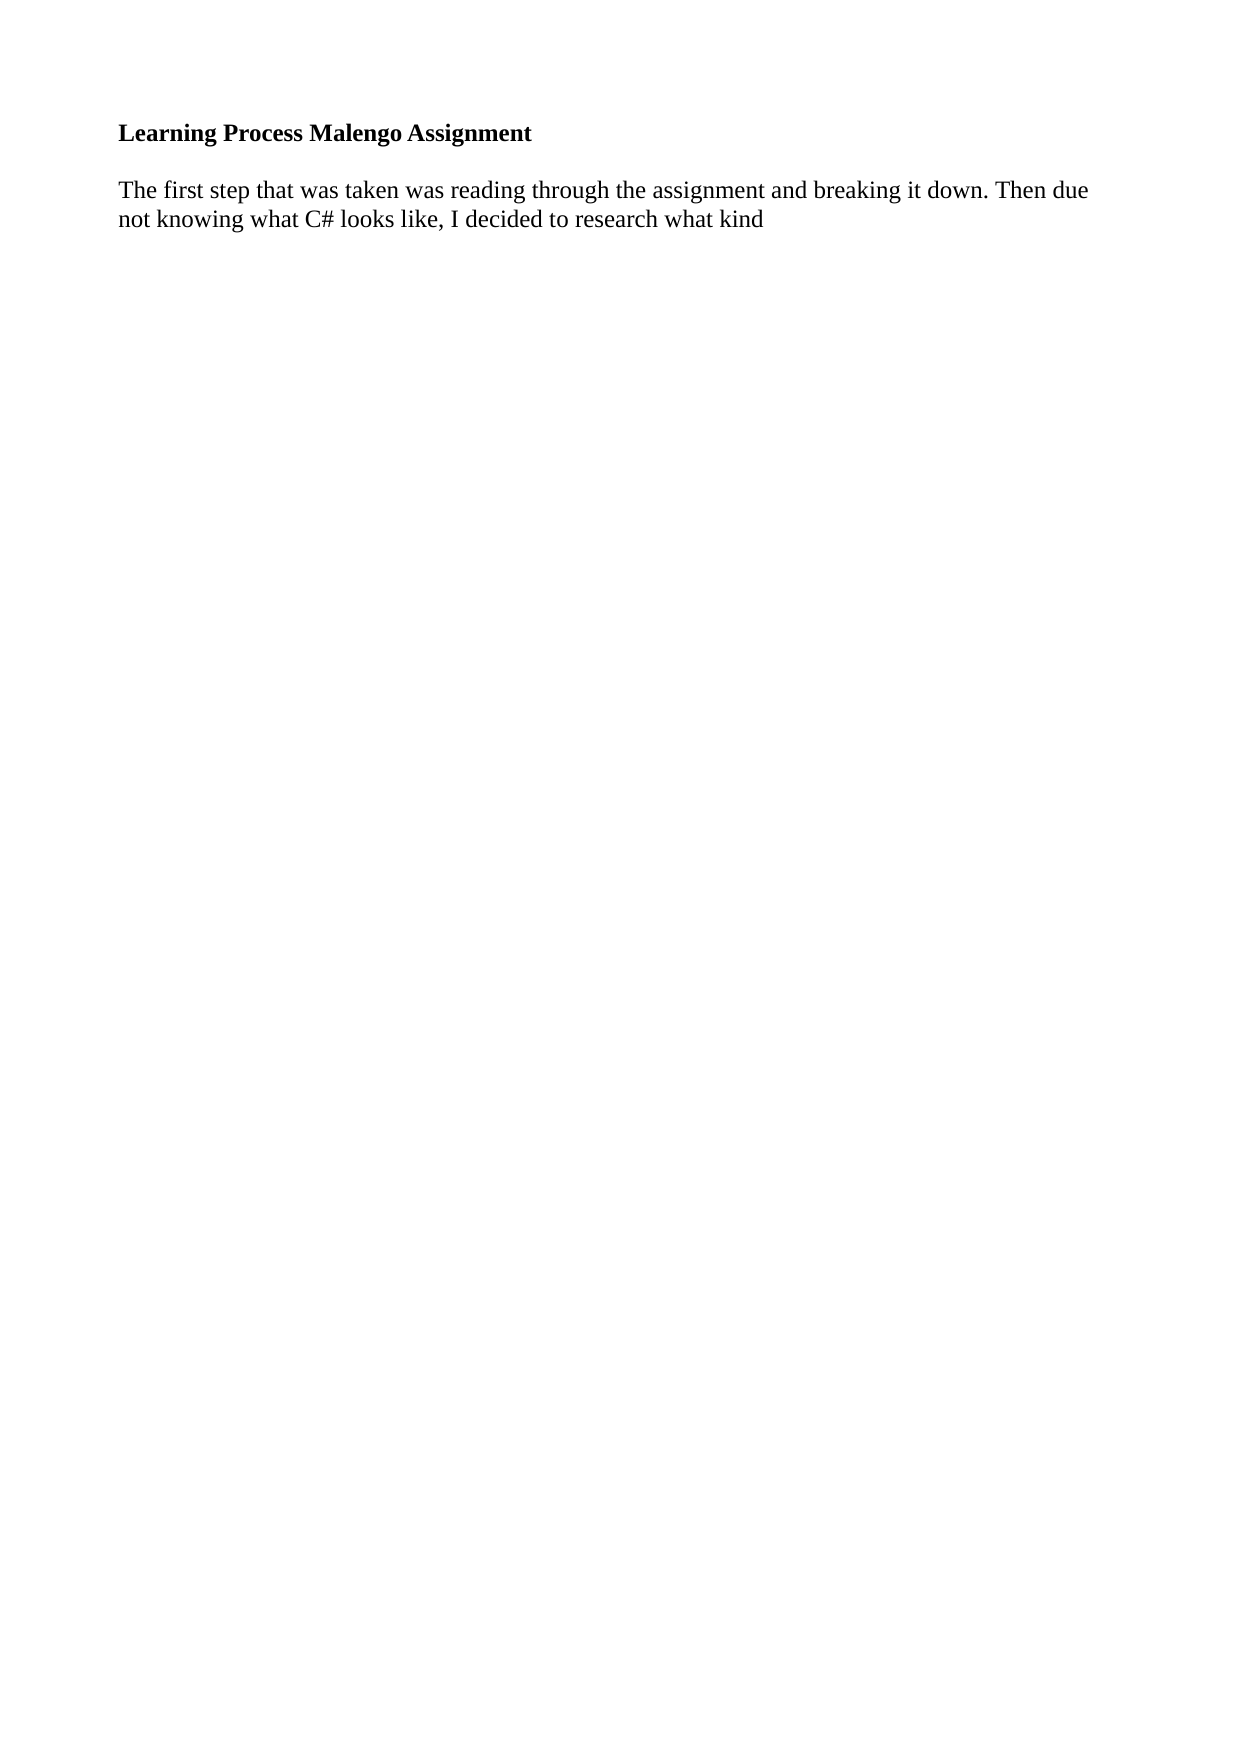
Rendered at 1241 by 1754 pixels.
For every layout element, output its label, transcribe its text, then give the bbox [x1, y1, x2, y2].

text Learning Process Malengo Assignment [118, 118, 1122, 147]
text The first step that was taken was reading through the assignment and breaking it down. Then due not knowing what C# looks like, I decided to research what kind [118, 176, 1122, 233]
